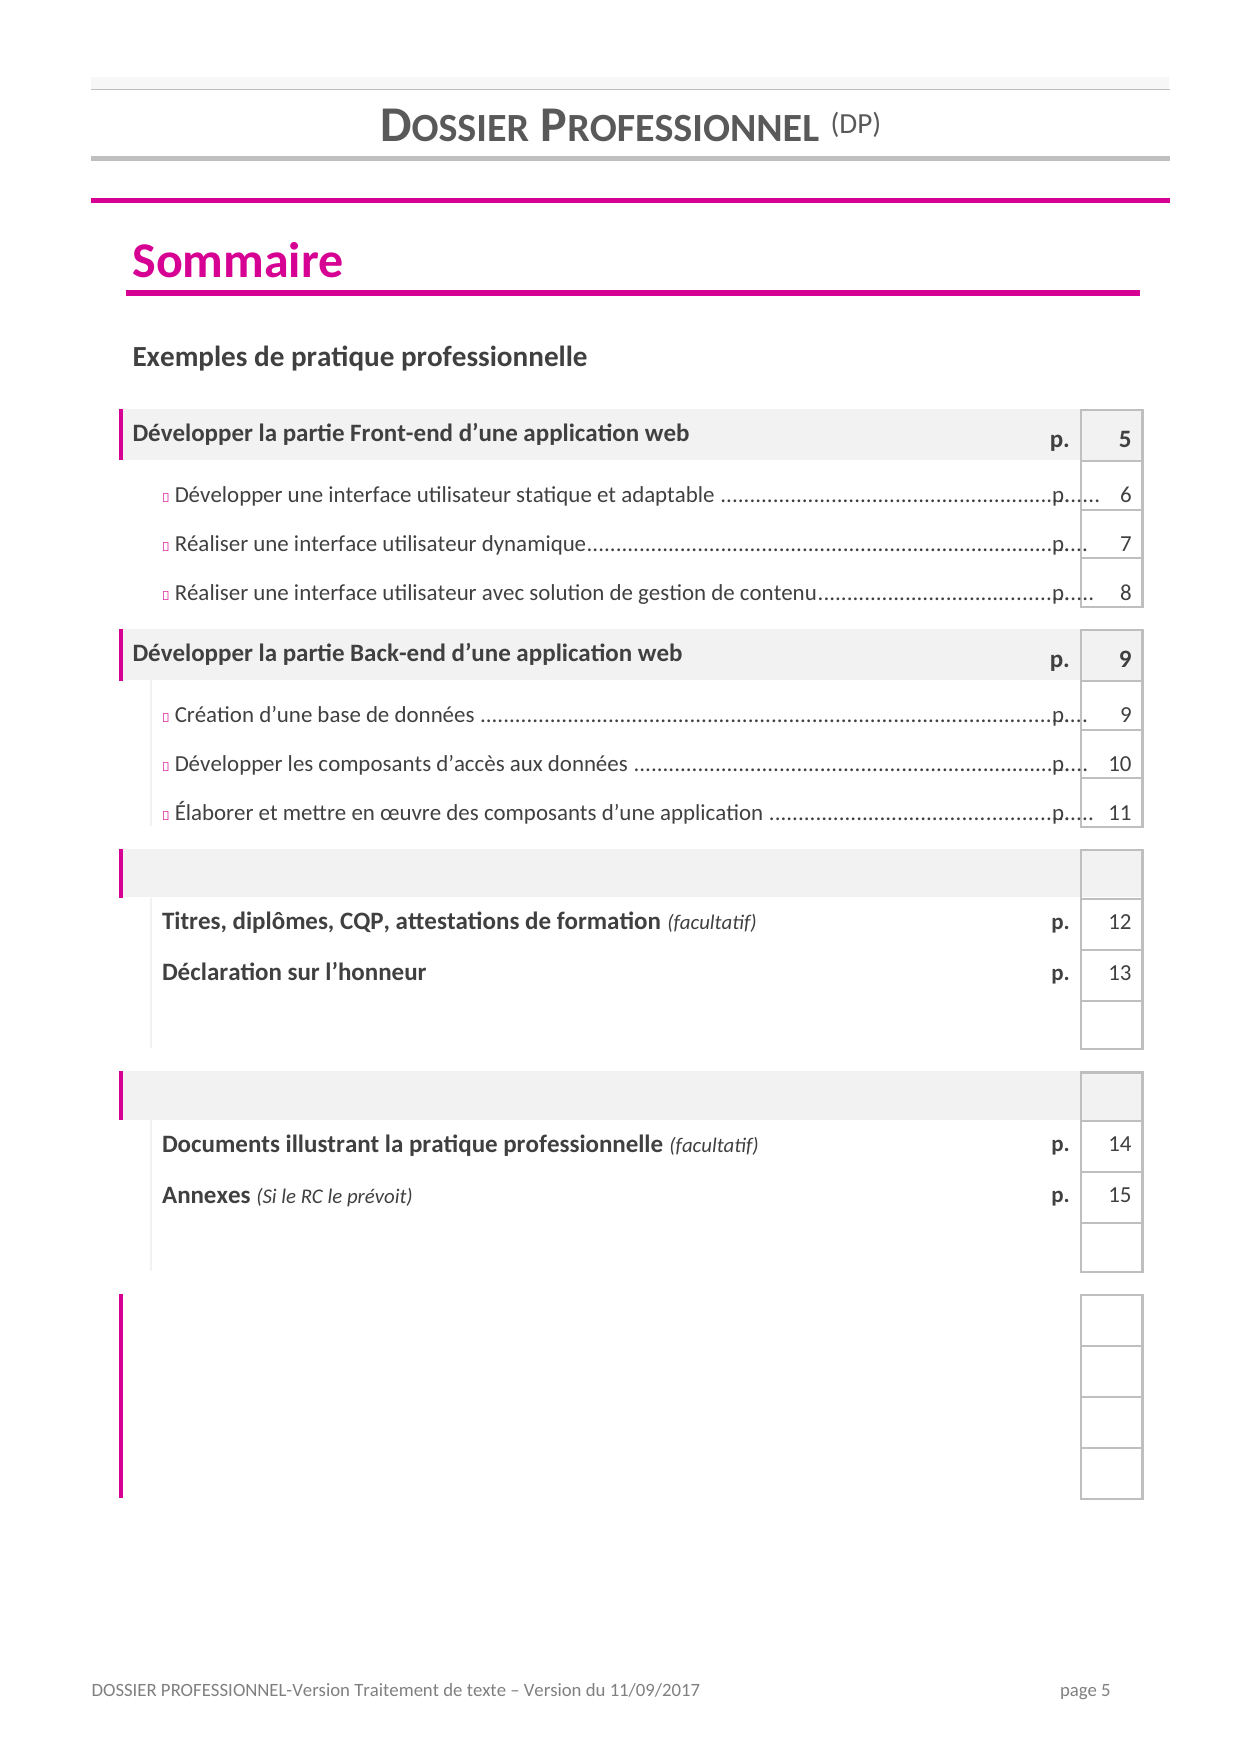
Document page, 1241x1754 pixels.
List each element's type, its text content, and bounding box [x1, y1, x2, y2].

table_cell [1037, 1345, 1080, 1396]
table_cell p. [1037, 1171, 1080, 1222]
table_cell [1037, 1271, 1081, 1294]
table_cell [1081, 608, 1142, 629]
table_cell [1081, 1273, 1142, 1294]
table_cell p. [1037, 557, 1080, 606]
table_cell Déclaration sur l’honneur [152, 949, 1037, 999]
table_cell  Développer les composants d’accès aux données p. [152, 729, 1037, 777]
table_cell [123, 1294, 1037, 1345]
table_cell 10 [1082, 731, 1141, 777]
table_cell 6 [1082, 462, 1141, 508]
table_cell [151, 606, 1037, 629]
table_cell [121, 557, 151, 606]
table_cell [121, 681, 150, 728]
table_cell [1037, 1048, 1081, 1071]
table_cell [152, 1222, 1037, 1271]
table_cell p. [1037, 949, 1080, 999]
table_cell 7 [1082, 511, 1141, 557]
table_cell  Création d’une base de données p. [152, 680, 1037, 728]
table_cell [1037, 849, 1080, 897]
table_cell [121, 1271, 151, 1294]
table_cell 14 [1082, 1122, 1141, 1171]
table_cell [1037, 1396, 1080, 1447]
table_cell [1082, 1224, 1141, 1271]
table_cell [123, 1071, 1037, 1120]
table_cell [121, 1000, 150, 1048]
table_cell  Réaliser une interface utilisateur avec solution de gestion de contenu p [151, 557, 1037, 606]
table_cell [123, 1447, 1037, 1498]
table_cell 15 [1082, 1173, 1141, 1222]
table_cell [121, 898, 150, 948]
table_cell p. [1037, 729, 1080, 777]
table_cell [121, 1222, 150, 1271]
table_cell 5 [1082, 411, 1141, 460]
table_cell p. [1037, 460, 1080, 508]
table_cell [123, 1396, 1037, 1447]
table_cell 9 [1082, 631, 1141, 680]
table_cell  Réaliser une interface utilisateur dynamique p. [151, 509, 1037, 557]
table_cell Exemples de pratique professionnelle [121, 290, 1081, 409]
table_cell [123, 849, 1037, 897]
table_cell [1037, 1294, 1080, 1345]
table_cell [121, 460, 151, 508]
table_cell [121, 509, 151, 557]
table_cell  Développer une interface utilisateur statique et adaptable . [151, 460, 1037, 508]
table_cell 13 [1082, 951, 1141, 999]
table_header Sommaire [121, 223, 1142, 290]
table_cell [152, 1000, 1037, 1048]
table_cell [1037, 826, 1081, 849]
table_cell [1082, 1347, 1141, 1396]
table_cell 12 [1082, 900, 1141, 948]
table_cell p. [1037, 1120, 1080, 1171]
table_cell [1082, 1296, 1141, 1345]
table_cell [1082, 1074, 1141, 1120]
table_cell [121, 1120, 150, 1171]
table_cell [1082, 1449, 1141, 1498]
table_cell Documents illustrant la pratique professionnelle (facultatif) [152, 1120, 1037, 1171]
table_cell [121, 729, 150, 777]
table_cell [121, 1048, 151, 1071]
table_cell [1082, 851, 1141, 897]
table_cell [151, 1048, 1037, 1071]
table_cell p. [1037, 898, 1080, 948]
table_cell [151, 826, 1037, 849]
table_cell [151, 1271, 1037, 1294]
table_cell [1037, 1071, 1080, 1120]
table_cell p. [1037, 509, 1080, 557]
table_cell [1037, 606, 1081, 629]
table_cell [1081, 290, 1142, 409]
table_cell [1037, 1222, 1080, 1271]
table_cell p. [1037, 409, 1080, 460]
table_cell 9 [1082, 682, 1141, 728]
table_cell Annexes (Si le RC le prévoit) [152, 1171, 1037, 1222]
table_cell [121, 1171, 150, 1222]
table_cell  Élaborer et mettre en œuvre des composants d’une application p [152, 777, 1037, 826]
table_cell p. [1037, 629, 1080, 680]
table_cell [121, 826, 151, 849]
table_cell 8 [1082, 559, 1141, 606]
table_cell 11 [1082, 779, 1141, 826]
table_cell [1081, 1050, 1142, 1071]
table_cell Titres, diplômes, CQP, attestations de formation (facultatif) [152, 898, 1037, 948]
table_cell [121, 949, 150, 999]
table_cell [1082, 1002, 1141, 1048]
table_cell [1082, 1398, 1141, 1447]
table_cell Développer la partie Back-end d’une application web [123, 629, 1037, 680]
table_cell [123, 1345, 1037, 1396]
table_cell [121, 606, 151, 629]
table_cell p. [1037, 777, 1080, 826]
table_cell p. [1037, 680, 1080, 728]
table_cell [1037, 1447, 1080, 1498]
table_cell [121, 777, 150, 826]
table_cell [1081, 828, 1142, 849]
table_cell [1037, 1000, 1080, 1048]
table_cell Développer la partie Front-end d’une application web [123, 409, 1037, 460]
